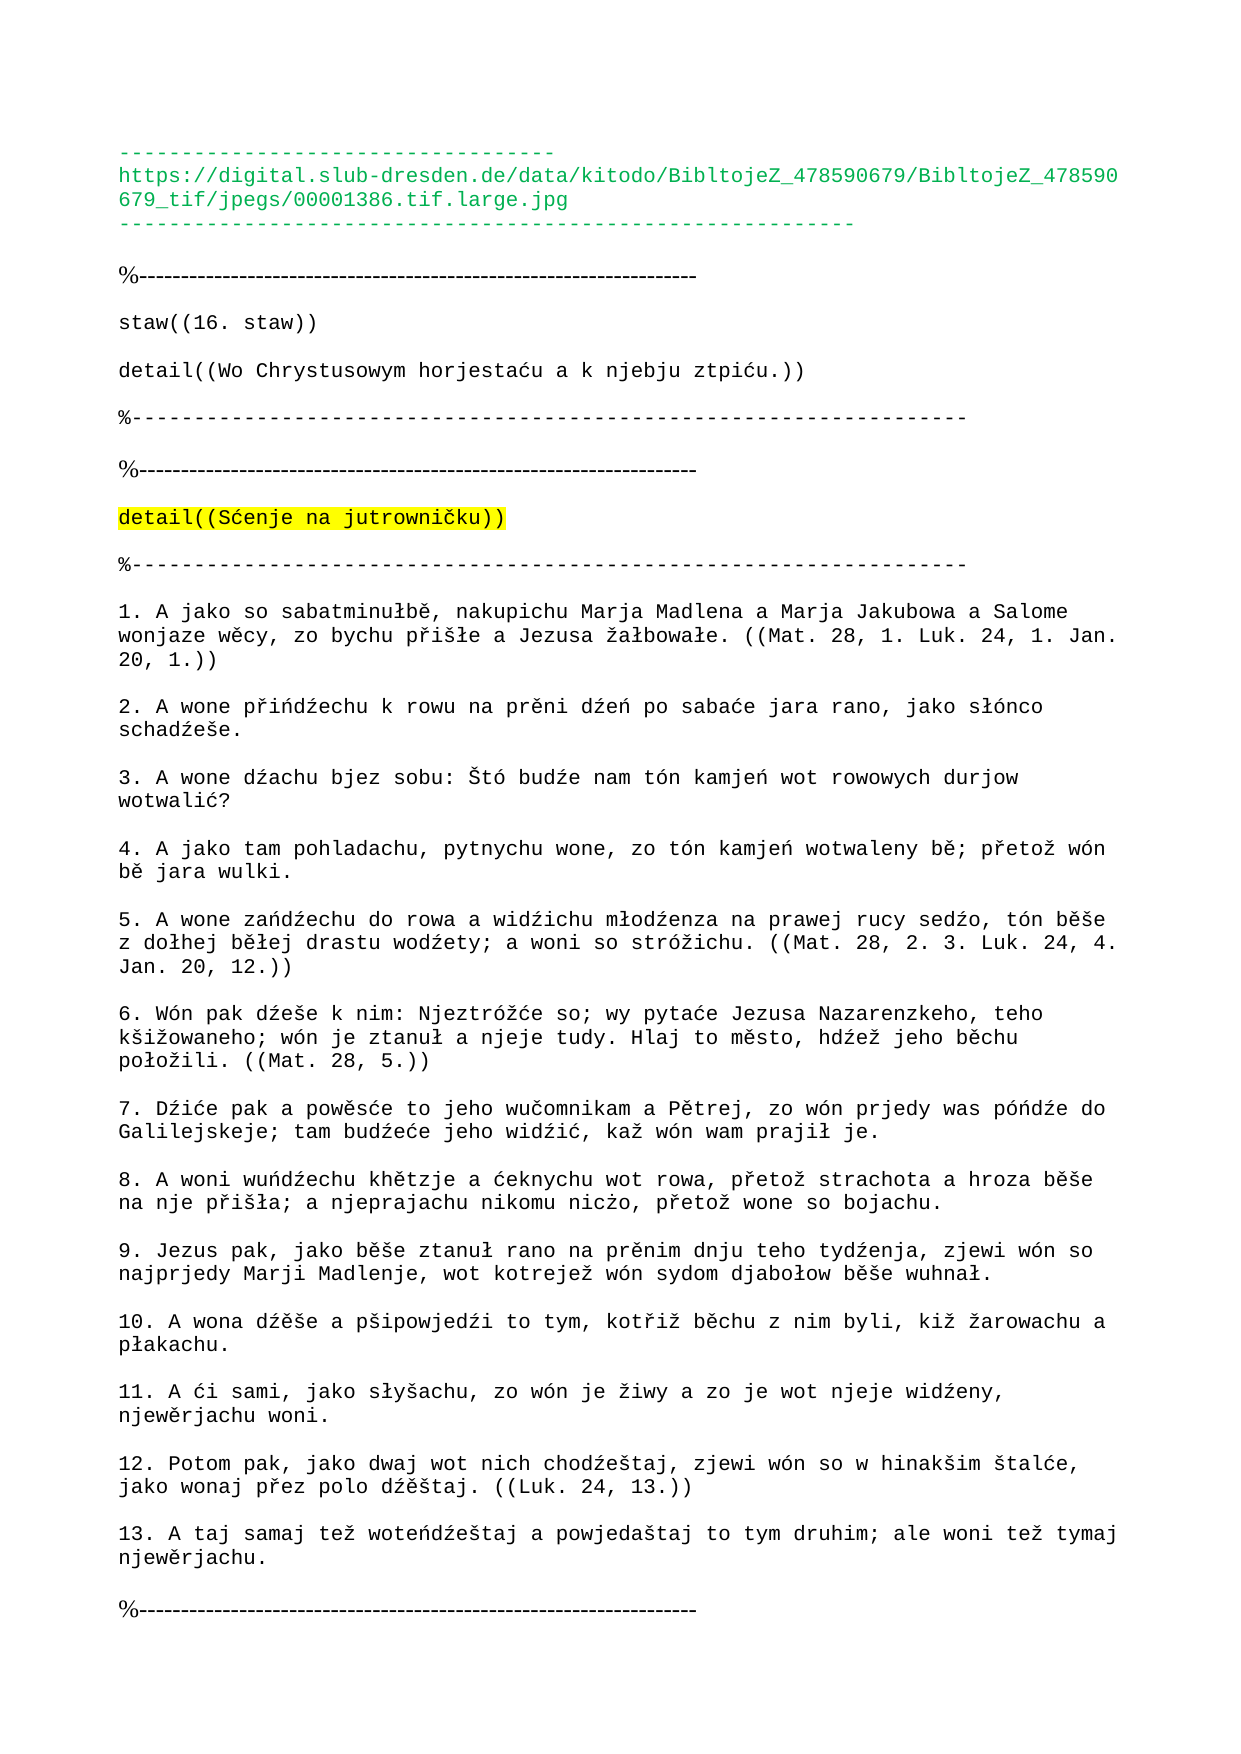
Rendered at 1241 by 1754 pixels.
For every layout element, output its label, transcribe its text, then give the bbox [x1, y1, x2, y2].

text %------------------------------------------------------------------- [118, 554, 1122, 578]
text detail((Wo Chrystusowym horjestaću a k njebju ztpiću.)) [118, 360, 1122, 383]
text %------------------------------------------------------------------- [118, 407, 1122, 431]
text 12. Potom pak, jako dwaj wot nich chodźeštaj, zjewi wón so w hinakšim štalće, jako wonaj přez polo dźěštaj. ((Luk. 24, 13.)) [118, 1452, 1122, 1500]
text 1. A jako so sabatminułbě, nakupichu Marja Madlena a Marja Jakubowa a Salome wonjaze wěcy, zo bychu přišłe a Jezusa žałbowałe. ((Mat. 28, 1. Luk. 24, 1. Jan. 20, 1.)) [118, 601, 1122, 672]
text 11. A ći sami, jako słyšachu, zo wón je žiwy a zo je wot njeje widźeny, njewěrjachu woni. [118, 1382, 1122, 1429]
text 8. A woni wuńdźechu khětzje a ćeknychu wot rowa, přetož strachota a hroza běše na nje přišła; a njeprajachu nikomu nicżo, přetož wone so bojachu. [118, 1169, 1122, 1216]
text 7. Dźiće pak a powěsće to jeho wučomnikam a Pětrej, zo wón prjedy was póńdźe do Galilejskeje; tam budźeće jeho widźić, kaž wón wam prajił je. [118, 1098, 1122, 1145]
text 6. Wón pak dźeše k nim: Njeztróžće so; wy pytaće Jezusa Nazarenzkeho, teho kšižowaneho; wón je ztanuł a njeje tudy. Hlaj to město, hdźež jeho běchu połožili. ((Mat. 28, 5.)) [118, 1003, 1122, 1074]
text 5. A wone zańdźechu do rowa a widźichu młodźenza na prawej rucy sedźo, tón běše z dołhej běłej drastu wodźety; a woni so stróžichu. ((Mat. 28, 2. 3. Luk. 24, 4. Jan. 20, 12.)) [118, 909, 1122, 979]
text ----------------------------------- https://digital.slub-dresden.de/data/kitodo/BibltojeZ_478590679/BibltojeZ_478590679_tif/jpegs/00001386.tif.large.jpg ----------------------------------------------------------- [118, 142, 1122, 236]
text %------------------------------------------------------------------- [118, 1594, 1122, 1623]
text 2. A wone přińdźechu k rowu na prěni dźeń po sabaće jara rano, jako słónco schadźeše. [118, 696, 1122, 743]
text 3. A wone dźachu bjez sobu: Štó budźe nam tón kamjeń wot rowowych durjow wotwalić? [118, 767, 1122, 814]
text staw((16. staw)) [118, 312, 1122, 336]
text %------------------------------------------------------------------- [118, 260, 1122, 289]
text 9. Jezus pak, jako běše ztanuł rano na prěnim dnju teho tydźenja, zjewi wón so najprjedy Marji Madlenje, wot kotrejež wón sydom djabołow běše wuhnał. [118, 1240, 1122, 1287]
text 4. A jako tam pohladachu, pytnychu wone, zo tón kamjeń wotwaleny bě; přetož wón bě jara wulki. [118, 838, 1122, 885]
text 10. A wona dźěše a pšipowjedźi to tym, kotřiž běchu z nim byli, kiž žarowachu a płakachu. [118, 1311, 1122, 1358]
text detail((Sćenje na jutrowničku)) [118, 507, 1122, 530]
text %------------------------------------------------------------------- [118, 454, 1122, 483]
text 13. A taj samaj tež woteńdźeštaj a powjedaštaj to tym druhim; ale woni tež tymaj njewěrjachu. [118, 1523, 1122, 1571]
